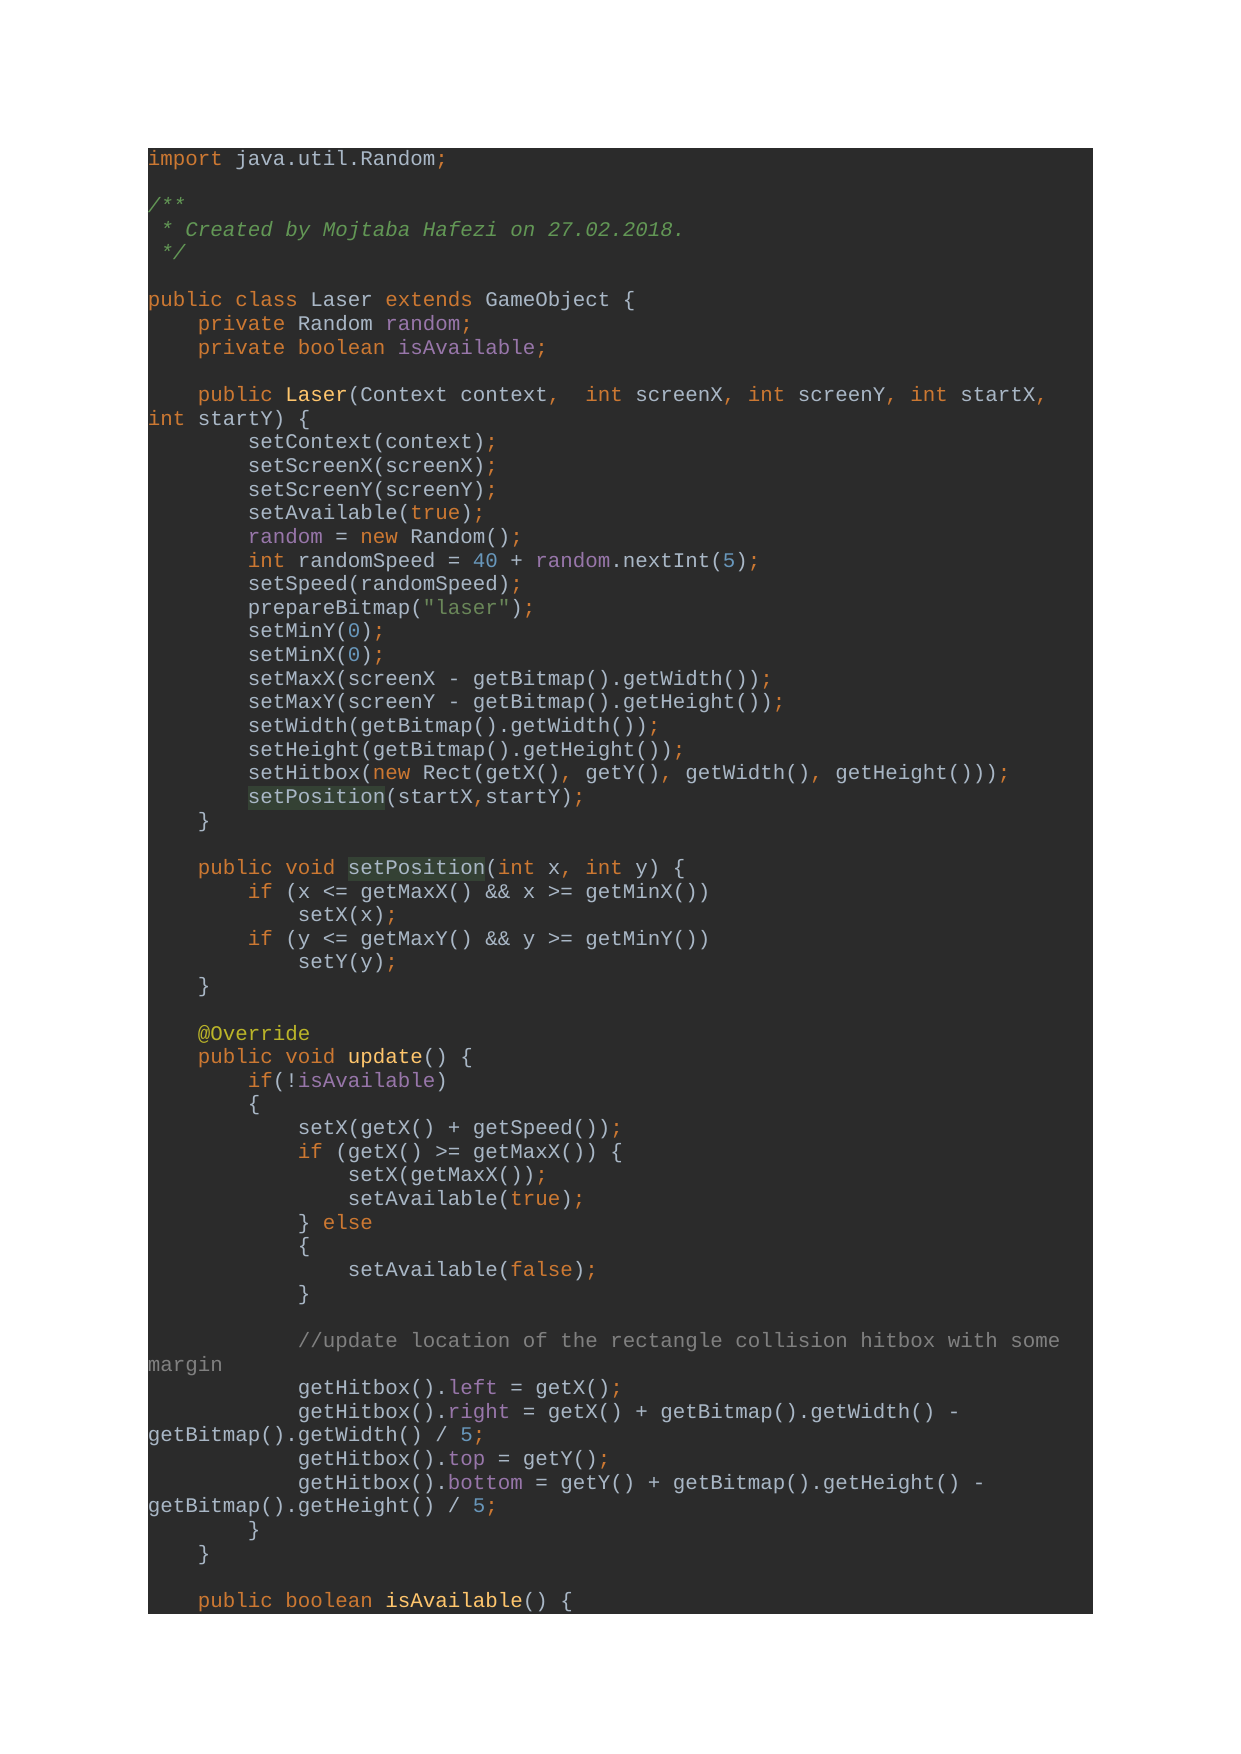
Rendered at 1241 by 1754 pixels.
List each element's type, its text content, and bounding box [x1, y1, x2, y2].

text import java.util.Random; /** * Created by Mojtaba Hafezi on 27.02.2018. */ public class Laser extends GameObject { private Random random; private boolean isAvailable; public Laser(Context context, int screenX, int screenY, int startX, int startY) { setContext(context); setScreenX(screenX); setScreenY(screenY); setAvailable(true); random = new Random(); int randomSpeed = 40 + random.nextInt(5); setSpeed(randomSpeed); prepareBitmap("laser"); setMinY(0); setMinX(0); setMaxX(screenX - getBitmap().getWidth()); setMaxY(screenY - getBitmap().getHeight()); setWidth(getBitmap().getWidth()); setHeight(getBitmap().getHeight()); setHitbox(new Rect(getX(), getY(), getWidth(), getHeight())); setPosition(startX,startY); } public void setPosition(int x, int y) { if (x <= getMaxX() && x >= getMinX()) setX(x); if (y <= getMaxY() && y >= getMinY()) setY(y); } @Override public void update() { if(!isAvailable) { setX(getX() + getSpeed()); if (getX() >= getMaxX()) { setX(getMaxX()); setAvailable(true); } else { setAvailable(false); } //update location of the rectangle collision hitbox with some margin getHitbox().left = getX(); getHitbox().right = getX() + getBitmap().getWidth() - getBitmap().getWidth() / 5; getHitbox().top = getY(); getHitbox().bottom = getY() + getBitmap().getHeight() - getBitmap().getHeight() / 5; } } public boolean isAvailable() { [148, 148, 1093, 1614]
